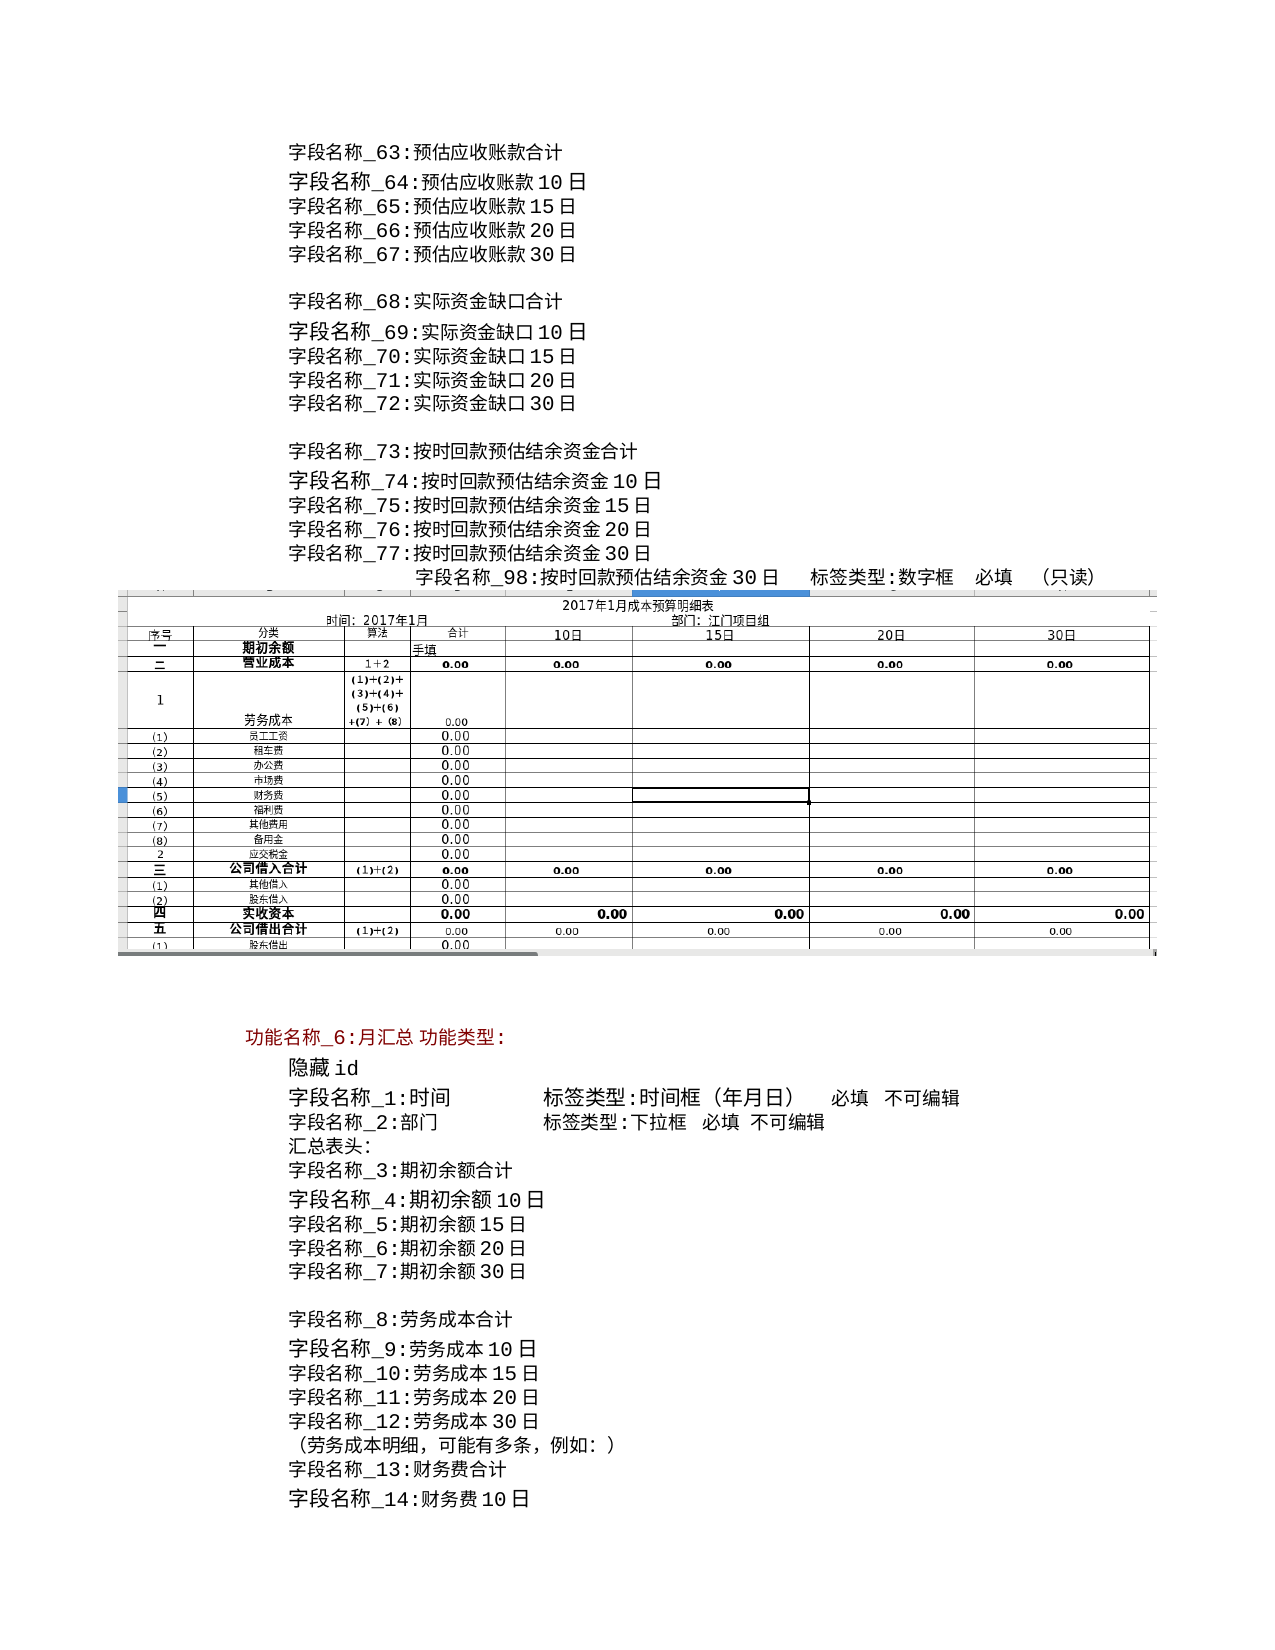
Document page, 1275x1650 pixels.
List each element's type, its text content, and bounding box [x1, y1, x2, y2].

text 字段名称_77:按时回款预估结余资金30日 [118, 543, 1157, 567]
text 字段名称_5:期初余额15日 [118, 1214, 1157, 1237]
text 汇总表头： [118, 1136, 1157, 1159]
text 字段名称_73:按时回款预估结余资金合计 [118, 441, 1157, 464]
text 字段名称_6:期初余额20日 [118, 1237, 1157, 1261]
text 字段名称_64:预估应收账款10日 [118, 166, 1157, 196]
text 字段名称_66:预估应收账款20日 [118, 220, 1157, 244]
text 字段名称_68:实际资金缺口合计 [118, 291, 1157, 315]
text 字段名称_3:期初余额合计 [118, 1159, 1157, 1183]
text 字段名称_65:预估应收账款15日 [118, 196, 1157, 220]
text 字段名称_14:财务费10日 [118, 1482, 1157, 1513]
text 字段名称_12:劳务成本30日 [118, 1411, 1157, 1435]
text 字段名称_98:按时回款预估结余资金30日 标签类型:数字框 必填 （只读） [118, 567, 1157, 590]
text 字段名称_10:劳务成本15日 [118, 1363, 1157, 1387]
text 字段名称_9:劳务成本10日 [118, 1333, 1157, 1363]
text 字段名称_72:实际资金缺口30日 [118, 393, 1157, 417]
text 隐藏id [118, 1051, 1157, 1081]
text 字段名称_4:期初余额10日 [118, 1183, 1157, 1214]
text 字段名称_1:时间 标签类型:时间框（年月日） 必填 不可编辑 [118, 1081, 1157, 1112]
text 字段名称_75:按时回款预估结余资金15日 [118, 495, 1157, 519]
text 字段名称_63:预估应收账款合计 [118, 142, 1157, 166]
text 字段名称_71:实际资金缺口20日 [118, 369, 1157, 393]
picture [118, 590, 1157, 956]
text 字段名称_13:财务费合计 [118, 1458, 1157, 1482]
text 字段名称_67:预估应收账款30日 [118, 244, 1157, 268]
text 字段名称_69:实际资金缺口10日 [118, 315, 1157, 346]
text 字段名称_70:实际资金缺口15日 [118, 346, 1157, 369]
text 字段名称_74:按时回款预估结余资金10日 [118, 464, 1157, 495]
text （劳务成本明细，可能有多条，例如：） [118, 1435, 1157, 1458]
text 字段名称_2:部门 标签类型:下拉框 必填 不可编辑 [118, 1112, 1157, 1136]
text 字段名称_8:劳务成本合计 [118, 1309, 1157, 1333]
text 功能名称_6:月汇总 功能类型: [118, 1027, 1157, 1051]
text 字段名称_76:按时回款预估结余资金20日 [118, 519, 1157, 543]
text 字段名称_7:期初余额30日 [118, 1261, 1157, 1285]
text 字段名称_11:劳务成本20日 [118, 1387, 1157, 1411]
